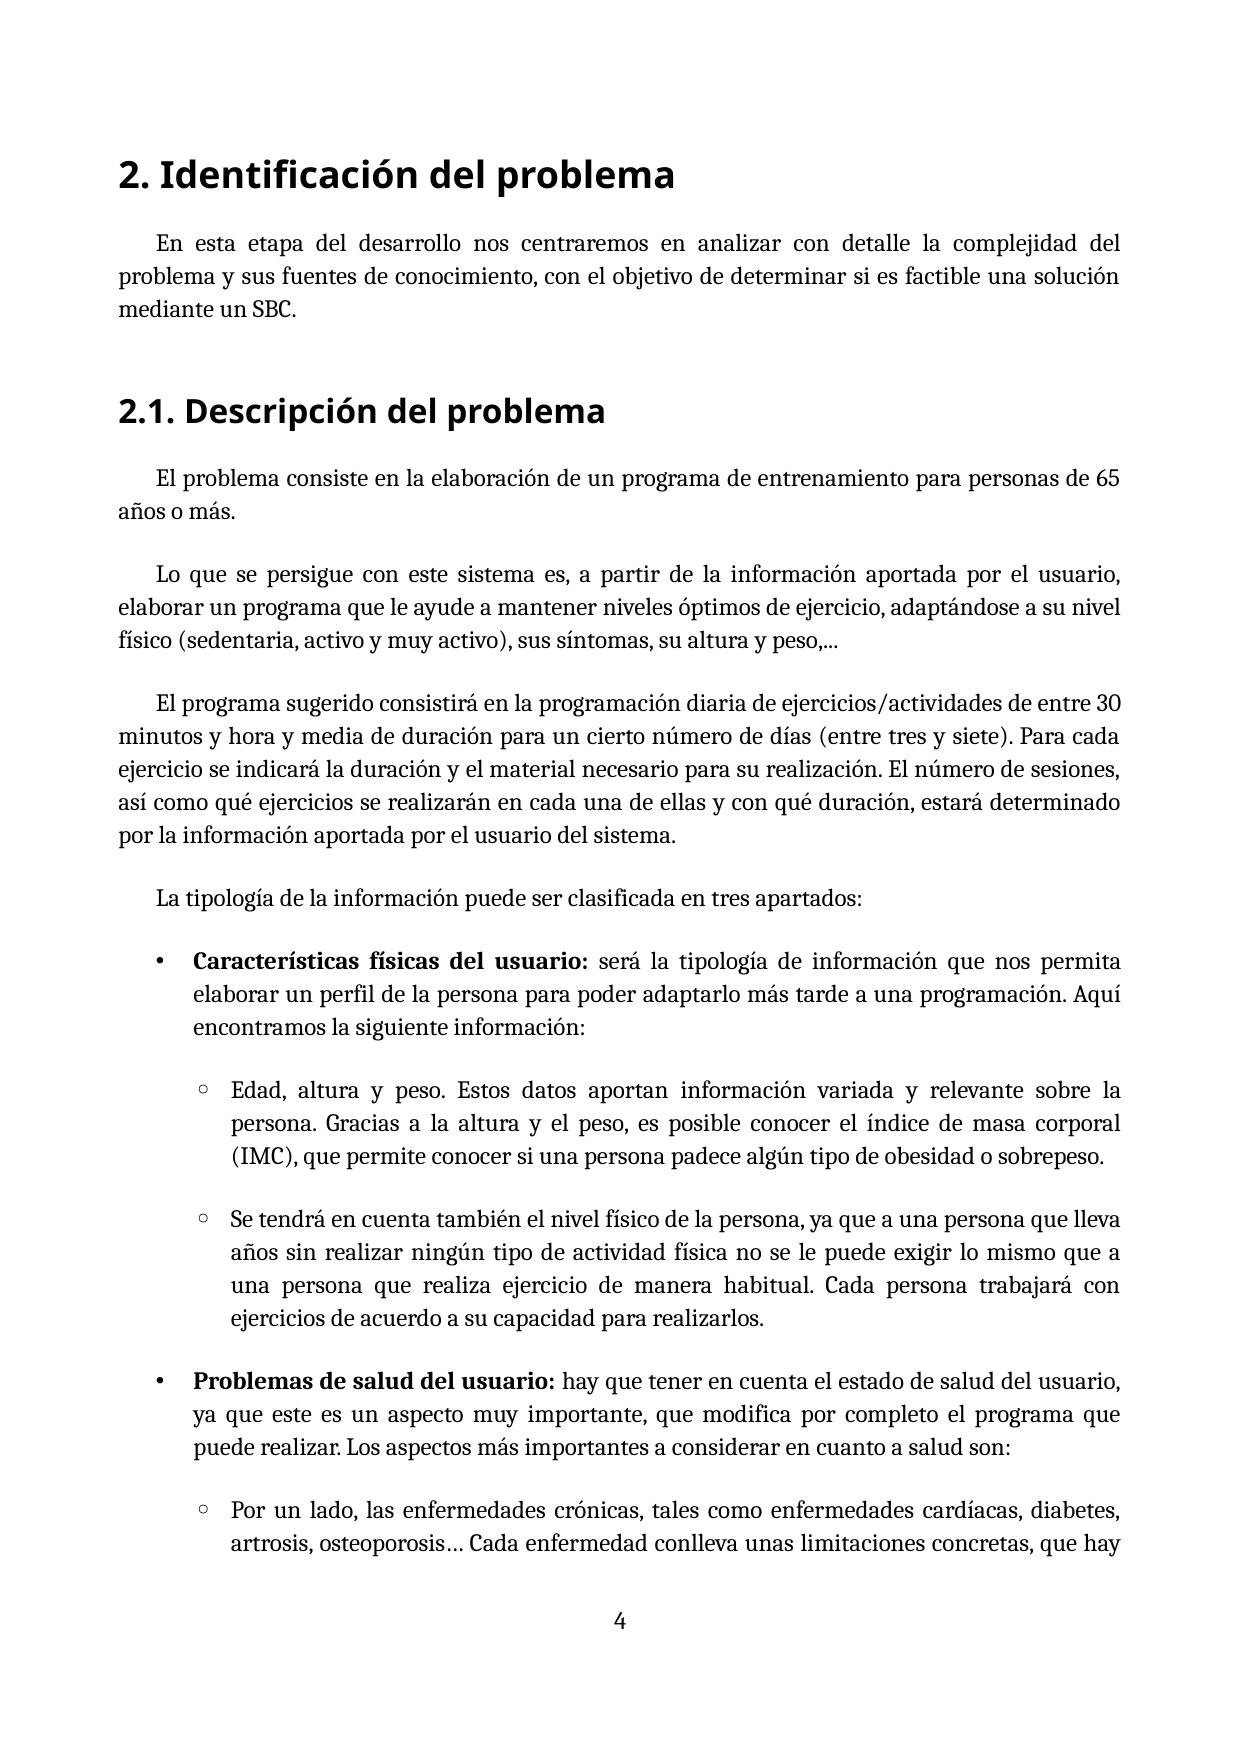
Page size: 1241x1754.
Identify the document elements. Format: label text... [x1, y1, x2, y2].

list Características físicas del usuario: será la tipología de información que nos permita elaborar un perfil de la persona para poder adaptarlo más tarde a una programación. Aquí encontramos la siguiente información: [156, 947, 1122, 1042]
text La tipología de la información puede ser clasificada en tres apartados: [118, 884, 1122, 913]
subtitle 2. Identificación del problema [118, 148, 1122, 199]
list Se tendrá en cuenta también el nivel físico de la persona, ya que a una persona que lleva años sin realizar ningún tipo de actividad física no se le puede exigir lo mismo que a una persona que realiza ejercicio de manera habitual. Cada persona trabajará con ejercicios de acuerdo a su capacidad para realizarlos. [193, 1205, 1122, 1333]
list Problemas de salud del usuario: hay que tener en cuenta el estado de salud del usuario, ya que este es un aspecto muy importante, que modifica por completo el programa que puede realizar. Los aspectos más importantes a considerar en cuanto a salud son: [156, 1367, 1122, 1462]
subtitle 2.1. Descripción del problema [118, 388, 1122, 434]
list Por un lado, las enfermedades crónicas, tales como enfermedades cardíacas, diabetes, artrosis, osteoporosis… Cada enfermedad conlleva unas limitaciones concretas, que hay [193, 1496, 1122, 1558]
list Edad, altura y peso. Estos datos aportan información variada y relevante sobre la persona. Gracias a la altura y el peso, es posible conocer el índice de masa corporal (IMC), que permite conocer si una persona padece algún tipo de obesidad o sobrepeso. [193, 1076, 1122, 1171]
text El programa sugerido consistirá en la programación diaria de ejercicios/actividades de entre 30 minutos y hora y media de duración para un cierto número de días (entre tres y siete). Para cada ejercicio se indicará la duración y el material necesario para su realización. El número de sesiones, así como qué ejercicios se realizarán en cada una de ellas y con qué duración, estará determinado por la información aportada por el usuario del sistema. [118, 689, 1122, 849]
text Lo que se persigue con este sistema es, a partir de la información aportada por el usuario, elaborar un programa que le ayude a mantener niveles óptimos de ejercicio, adaptándose a su nivel físico (sedentaria, activo y muy activo), sus síntomas, su altura y peso,... [118, 560, 1122, 654]
text El problema consiste en la elaboración de un programa de entrenamiento para personas de 65 años o más. [118, 464, 1122, 525]
text En esta etapa del desarrollo nos centraremos en analizar con detalle la complejidad del problema y sus fuentes de conocimiento, con el objetivo de determinar si es factible una solución mediante un SBC. [118, 229, 1122, 324]
